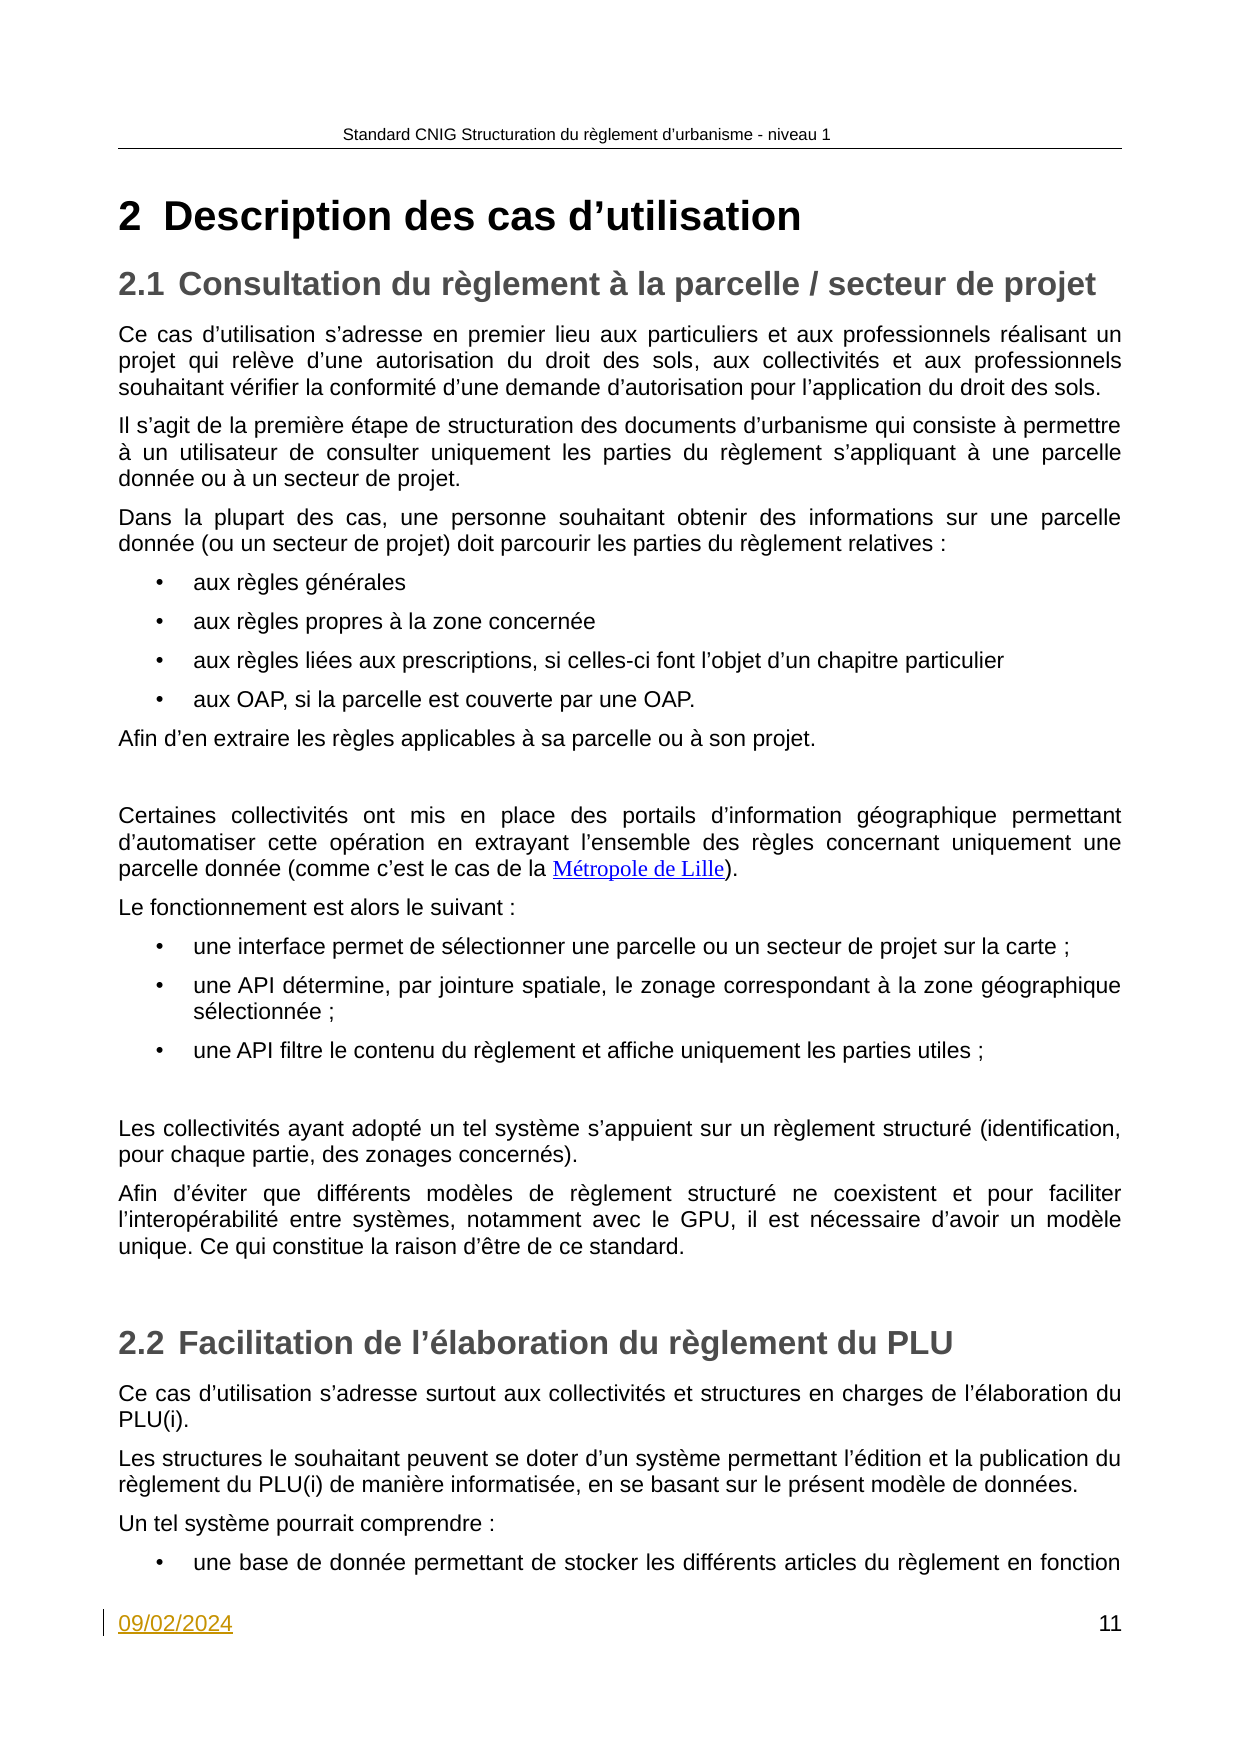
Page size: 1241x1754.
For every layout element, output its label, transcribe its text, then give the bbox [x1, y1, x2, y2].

text Ce cas d’utilisation s’adresse surtout aux collectivités et structures en charges de l’élaboration du PLU(i). [118, 1379, 1122, 1432]
list aux règles générales [156, 569, 1122, 596]
text Ce cas d’utilisation s’adresse en premier lieu aux particuliers et aux professionnels réalisant un projet qui relève d’une autorisation du droit des sols, aux collectivités et aux professionnels souhaitant vérifier la conformité d’une demande d’autorisation pour l’application du droit des sols. [118, 321, 1122, 400]
text Les collectivités ayant adopté un tel système s’appuient sur un règlement structuré (identification, pour chaque partie, des zonages concernés). [118, 1115, 1122, 1167]
list une base de donnée permettant de stocker les différents articles du règlement en fonction [156, 1549, 1122, 1575]
text Il s’agit de la première étape de structuration des documents d’urbanisme qui consiste à permettre à un utilisateur de consulter uniquement les parties du règlement s’appliquant à une parcelle donnée ou à un secteur de projet. [118, 412, 1122, 492]
list une API détermine, par jointure spatiale, le zonage correspondant à la zone géographique sélectionnée ; [156, 972, 1122, 1024]
list aux OAP, si la parcelle est couverte par une OAP. [156, 686, 1122, 712]
list une interface permet de sélectionner une parcelle ou un secteur de projet sur la carte ; [156, 933, 1122, 959]
subtitle Consultation du règlement à la parcelle / secteur de projet [118, 264, 1122, 303]
text Certaines collectivités ont mis en place des portails d’information géographique permettant d’automatiser cette opération en extrayant l’ensemble des règles concernant uniquement une parcelle donnée (comme c’est le cas de la Métropole de Lille). [118, 802, 1122, 882]
text Afin d’éviter que différents modèles de règlement structuré ne coexistent et pour faciliter l’interopérabilité entre systèmes, notamment avec le GPU, il est nécessaire d’avoir un modèle unique. Ce qui constitue la raison d’être de ce standard. [118, 1180, 1122, 1259]
text Les structures le souhaitant peuvent se doter d’un système permettant l’édition et la publication du règlement du PLU(i) de manière informatisée, en se basant sur le présent modèle de données. [118, 1445, 1122, 1497]
text Afin d’en extraire les règles applicables à sa parcelle ou à son projet. [118, 725, 1122, 751]
list aux règles liées aux prescriptions, si celles-ci font l’objet d’un chapitre particulier [156, 647, 1122, 673]
subtitle Facilitation de l’élaboration du règlement du PLU [118, 1323, 1122, 1361]
text Dans la plupart des cas, une personne souhaitant obtenir des informations sur une parcelle donnée (ou un secteur de projet) doit parcourir les parties du règlement relatives : [118, 504, 1122, 557]
list aux règles propres à la zone concernée [156, 608, 1122, 634]
list une API filtre le contenu du règlement et affiche uniquement les parties utiles ; [156, 1037, 1122, 1063]
text Le fonctionnement est alors le suivant : [118, 894, 1122, 920]
text Un tel système pourrait comprendre : [118, 1510, 1122, 1536]
subtitle Description des cas d’utilisation [118, 191, 1122, 239]
